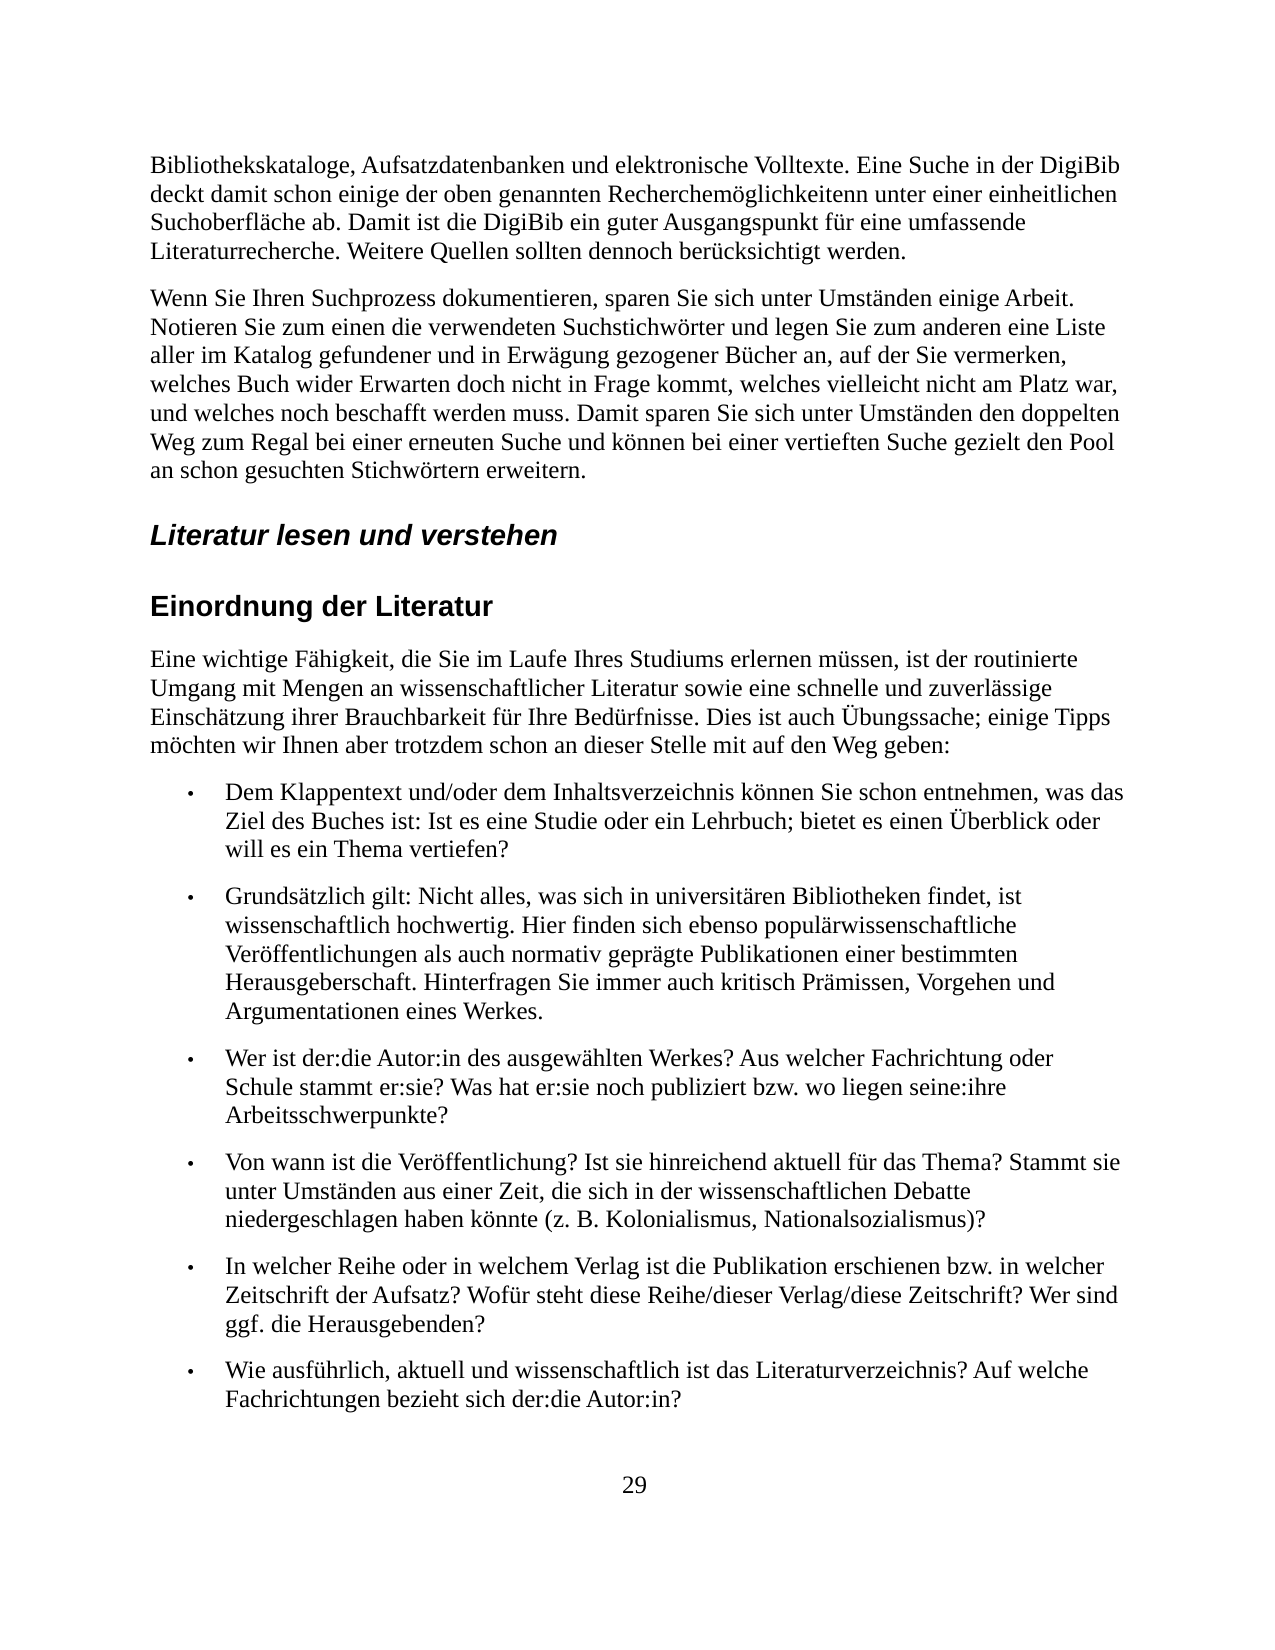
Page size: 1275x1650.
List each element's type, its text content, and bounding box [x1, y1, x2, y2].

text Wenn Sie Ihren Suchprozess dokumentieren, sparen Sie sich unter Umständen einige Arbeit. Notieren Sie zum einen die verwendeten Suchstichwörter und legen Sie zum anderen eine Liste aller im Katalog gefundener und in Erwägung gezogener Bücher an, auf der Sie vermerken, welches Buch wider Erwarten doch nicht in Frage kommt, welches vielleicht nicht am Platz war, und welches noch beschafft werden muss. Damit sparen Sie sich unter Umständen den doppelten Weg zum Regal bei einer erneuten Suche und können bei einer vertieften Suche gezielt den Pool an schon gesuchten Stichwörtern erweitern. [150, 283, 1125, 484]
list In welcher Reihe oder in welchem Verlag ist die Publikation erschienen bzw. in welcher Zeitschrift der Aufsatz? Wofür steht diese Reihe/​dieser Verlag/​diese Zeitschrift? Wer sind ggf. die Herausgebenden? [187, 1251, 1125, 1337]
list Von wann ist die Veröffentlichung? Ist sie hinreichend aktuell für das Thema? Stammt sie unter Umständen aus einer Zeit, die sich in der wissenschaftlichen Debatte niedergeschlagen haben könnte (z. B. Kolonialismus, Nationalsozialismus)? [187, 1147, 1125, 1233]
subtitle Einordnung der Literatur [150, 589, 1125, 623]
text Eine wichtige Fähigkeit, die Sie im Laufe Ihres Studiums erlernen müssen, ist der routinierte Umgang mit Mengen an wissenschaftlicher Literatur sowie eine schnelle und zuverlässige Einschätzung ihrer Brauchbarkeit für Ihre Bedürfnisse. Dies ist auch Übungssache; einige Tipps möchten wir Ihnen aber trotzdem schon an dieser Stelle mit auf den Weg geben: [150, 644, 1125, 759]
list Grundsätzlich gilt: Nicht alles, was sich in universitären Bibliotheken findet, ist wissenschaftlich hochwertig. Hier finden sich ebenso populärwissenschaftliche Veröffentlichungen als auch normativ geprägte Publikationen einer bestimmten Herausgeberschaft. Hinterfragen Sie immer auch kritisch Prämissen, Vorgehen und Argumentationen eines Werkes. [187, 881, 1125, 1025]
list Wer ist der:die Autor:in des ausgewählten Werkes? Aus welcher Fachrichtung oder Schule stammt er:sie? Was hat er:sie noch publiziert bzw. wo liegen seine:ihre Arbeitsschwerpunkte? [187, 1043, 1125, 1129]
subtitle Literatur lesen und verstehen [150, 518, 1125, 552]
text Bibliothekskataloge, Aufsatzdatenbanken und elektronische Volltexte. Eine Suche in der DigiBib deckt damit schon einige der oben genannten Recherchemöglichkeitenn unter einer einheitlichen Suchoberfläche ab. Damit ist die DigiBib ein guter Ausgangspunkt für eine umfassende Literaturrecherche. Weitere Quellen sollten dennoch berücksichtigt werden. [150, 150, 1125, 265]
list Dem Klappentext und/​oder dem Inhaltsverzeichnis können Sie schon entnehmen, was das Ziel des Buches ist: Ist es eine Studie oder ein Lehrbuch; bietet es einen Überblick oder will es ein Thema vertiefen? [187, 777, 1125, 863]
list Wie ausführlich, aktuell und wissenschaftlich ist das Literaturverzeichnis? Auf welche Fachrichtungen bezieht sich der:die Autor:in? [187, 1355, 1125, 1413]
